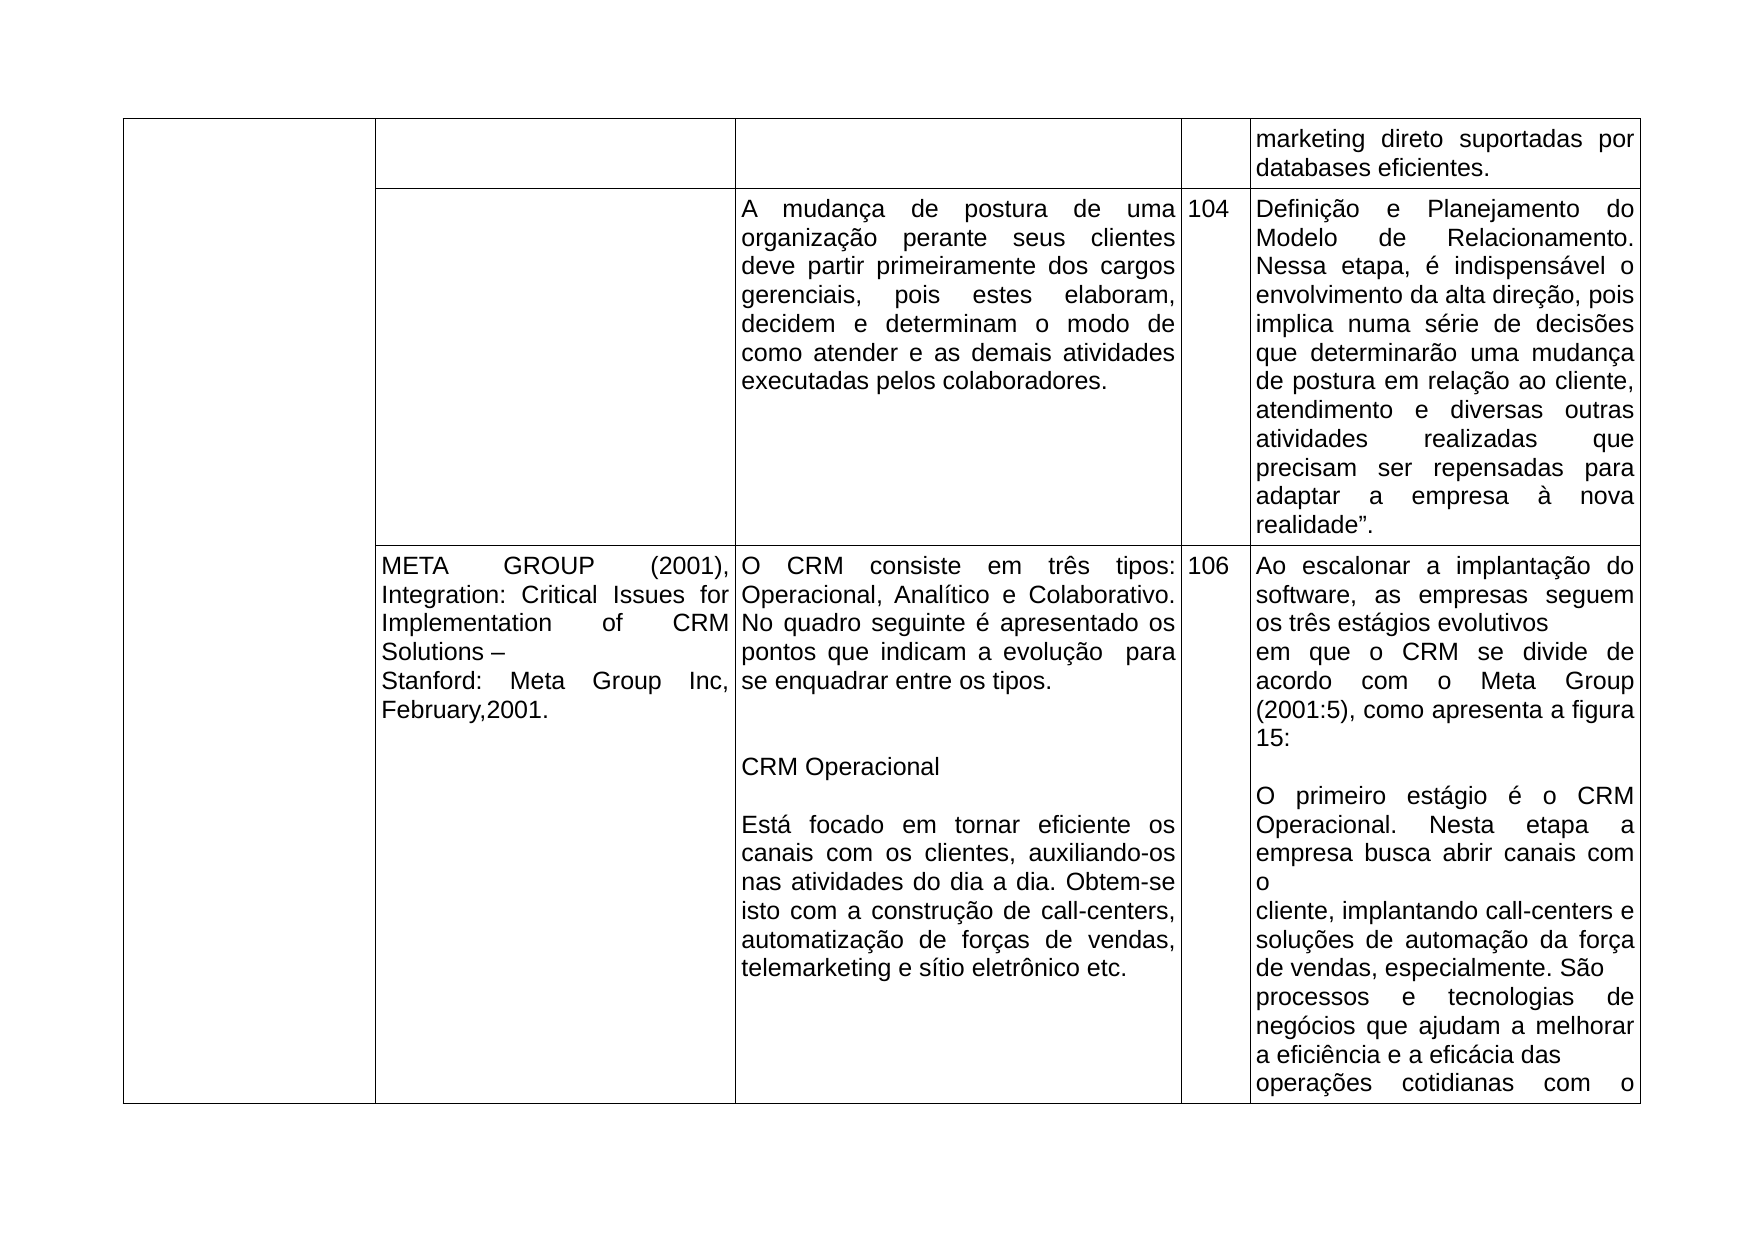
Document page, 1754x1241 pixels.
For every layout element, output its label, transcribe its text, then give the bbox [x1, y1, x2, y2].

table_cell [376, 119, 735, 188]
table_cell 104 [1182, 189, 1250, 544]
table_cell 106 [1182, 546, 1250, 1103]
table_cell [736, 119, 1181, 188]
table_cell marketing direto suportadas por databases eficientes. [1251, 119, 1640, 188]
table_cell Ao escalonar a implantação do software, as empresas seguem os três estágios evolutivos em que o CRM se divide de acordo com o Meta Group (2001:5), como apresenta a figura 15: O primeiro estágio é o CRM Operacional. Nesta etapa a empresa busca abrir canais com o cliente, implantando call-centers e soluções de automação da força de vendas, especialmente. São processos e tecnologias de negócios que ajudam a melhorar a eficiência e a eficácia das operações cotidianas com o [1251, 546, 1640, 1103]
table_cell [124, 119, 375, 1103]
table_cell [376, 189, 735, 544]
table_cell Definição e Planejamento do Modelo de Relacionamento. Nessa etapa, é indispensável o envolvimento da alta direção, pois implica numa série de decisões que determinarão uma mudança de postura em relação ao cliente, atendimento e diversas outras atividades realizadas que precisam ser repensadas para adaptar a empresa à nova realidade”. [1251, 189, 1640, 544]
table_cell [1182, 119, 1250, 188]
table_cell A mudança de postura de uma organização perante seus clientes deve partir primeiramente dos cargos gerenciais, pois estes elaboram, decidem e determinam o modo de como atender e as demais atividades executadas pelos colaboradores. [736, 189, 1181, 544]
table_cell O CRM consiste em três tipos: Operacional, Analítico e Colaborativo. No quadro seguinte é apresentado os pontos que indicam a evolução para se enquadrar entre os tipos. CRM Operacional Está focado em tornar eficiente os canais com os clientes, auxiliando-os nas atividades do dia a dia. Obtem-se isto com a construção de call-centers, automatização de forças de vendas, telemarketing e sítio eletrônico etc. [736, 546, 1181, 1103]
table_cell META GROUP (2001), Integration: Critical Issues for Implementation of CRM Solutions – Stanford: Meta Group Inc, February,2001. [376, 546, 735, 1103]
